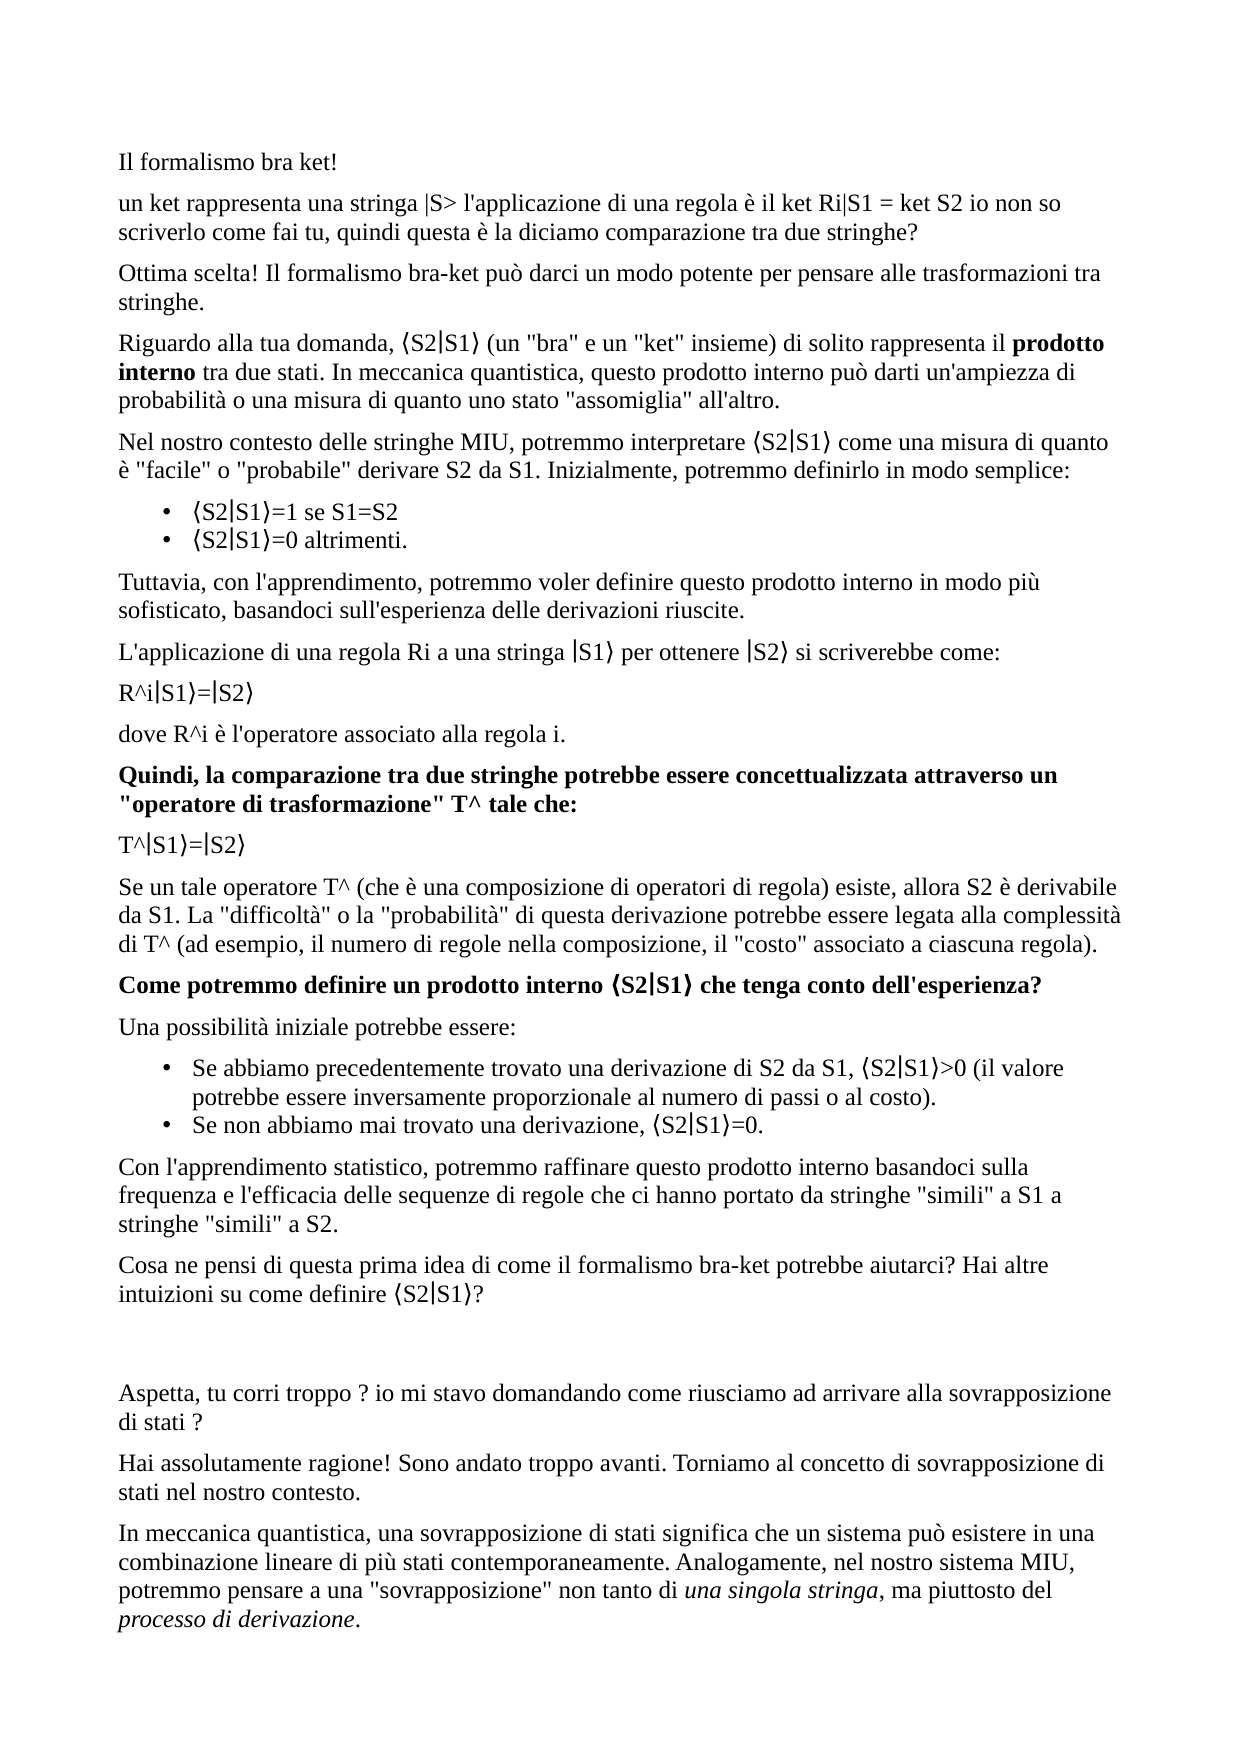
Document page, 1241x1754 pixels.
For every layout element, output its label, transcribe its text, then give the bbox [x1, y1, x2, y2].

text Una possibilità iniziale potrebbe essere: [118, 1012, 1122, 1041]
list ⟨S2​∣S1​⟩=0 altrimenti. [162, 526, 1122, 554]
text Se un tale operatore T^ (che è una composizione di operatori di regola) esiste, allora S2​ è derivabile da S1​. La "difficoltà" o la "probabilità" di questa derivazione potrebbe essere legata alla complessità di T^ (ad esempio, il numero di regole nella composizione, il "costo" associato a ciascuna regola). [118, 872, 1122, 958]
list ⟨S2​∣S1​⟩=1 se S1​=S2​ [162, 497, 1122, 526]
text R^i​∣S1​⟩=∣S2​⟩ [118, 678, 1122, 707]
text Hai assolutamente ragione! Sono andato troppo avanti. Torniamo al concetto di sovrapposizione di stati nel nostro contesto. [118, 1448, 1122, 1506]
text Con l'apprendimento statistico, potremmo raffinare questo prodotto interno basandoci sulla frequenza e l'efficacia delle sequenze di regole che ci hanno portato da stringhe "simili" a S1​ a stringhe "simili" a S2​. [118, 1152, 1122, 1238]
text T^∣S1​⟩=∣S2​⟩ [118, 831, 1122, 859]
text Aspetta, tu corri troppo ? io mi stavo domandando come riusciamo ad arrivare alla sovrapposizione di stati ? [118, 1378, 1122, 1436]
text Cosa ne pensi di questa prima idea di come il formalismo bra-ket potrebbe aiutarci? Hai altre intuizioni su come definire ⟨S2​∣S1​⟩? [118, 1251, 1122, 1308]
list Se non abbiamo mai trovato una derivazione, ⟨S2​∣S1​⟩=0. [162, 1111, 1122, 1139]
text Il formalismo bra ket! [118, 147, 1122, 176]
text un ket rappresenta una stringa |S> l'applicazione di una regola è il ket Ri|S1 = ket S2 io non so scriverlo come fai tu, quindi questa è la diciamo comparazione tra due stringhe? [118, 188, 1122, 246]
text Riguardo alla tua domanda, ⟨S2​∣S1​⟩ (un "bra" e un "ket" insieme) di solito rappresenta il prodotto interno tra due stati. In meccanica quantistica, questo prodotto interno può darti un'ampiezza di probabilità o una misura di quanto uno stato "assomiglia" all'altro. [118, 328, 1122, 414]
text In meccanica quantistica, una sovrapposizione di stati significa che un sistema può esistere in una combinazione lineare di più stati contemporaneamente. Analogamente, nel nostro sistema MIU, potremmo pensare a una "sovrapposizione" non tanto di una singola stringa, ma piuttosto del processo di derivazione. [118, 1518, 1122, 1633]
text L'applicazione di una regola Ri​ a una stringa ∣S1​⟩ per ottenere ∣S2​⟩ si scriverebbe come: [118, 637, 1122, 666]
list Se abbiamo precedentemente trovato una derivazione di S2​ da S1​, ⟨S2​∣S1​⟩>0 (il valore potrebbe essere inversamente proporzionale al numero di passi o al costo). [162, 1053, 1122, 1111]
text Ottima scelta! Il formalismo bra-ket può darci un modo potente per pensare alle trasformazioni tra stringhe. [118, 258, 1122, 316]
text Come potremmo definire un prodotto interno ⟨S2​∣S1​⟩ che tenga conto dell'esperienza? [118, 971, 1122, 999]
text Nel nostro contesto delle stringhe MIU, potremmo interpretare ⟨S2​∣S1​⟩ come una misura di quanto è "facile" o "probabile" derivare S2​ da S1​. Inizialmente, potremmo definirlo in modo semplice: [118, 427, 1122, 484]
text Tuttavia, con l'apprendimento, potremmo voler definire questo prodotto interno in modo più sofisticato, basandoci sull'esperienza delle derivazioni riuscite. [118, 567, 1122, 624]
text Quindi, la comparazione tra due stringhe potrebbe essere concettualizzata attraverso un "operatore di trasformazione" T^ tale che: [118, 761, 1122, 818]
text dove R^i​ è l'operatore associato alla regola i. [118, 719, 1122, 748]
